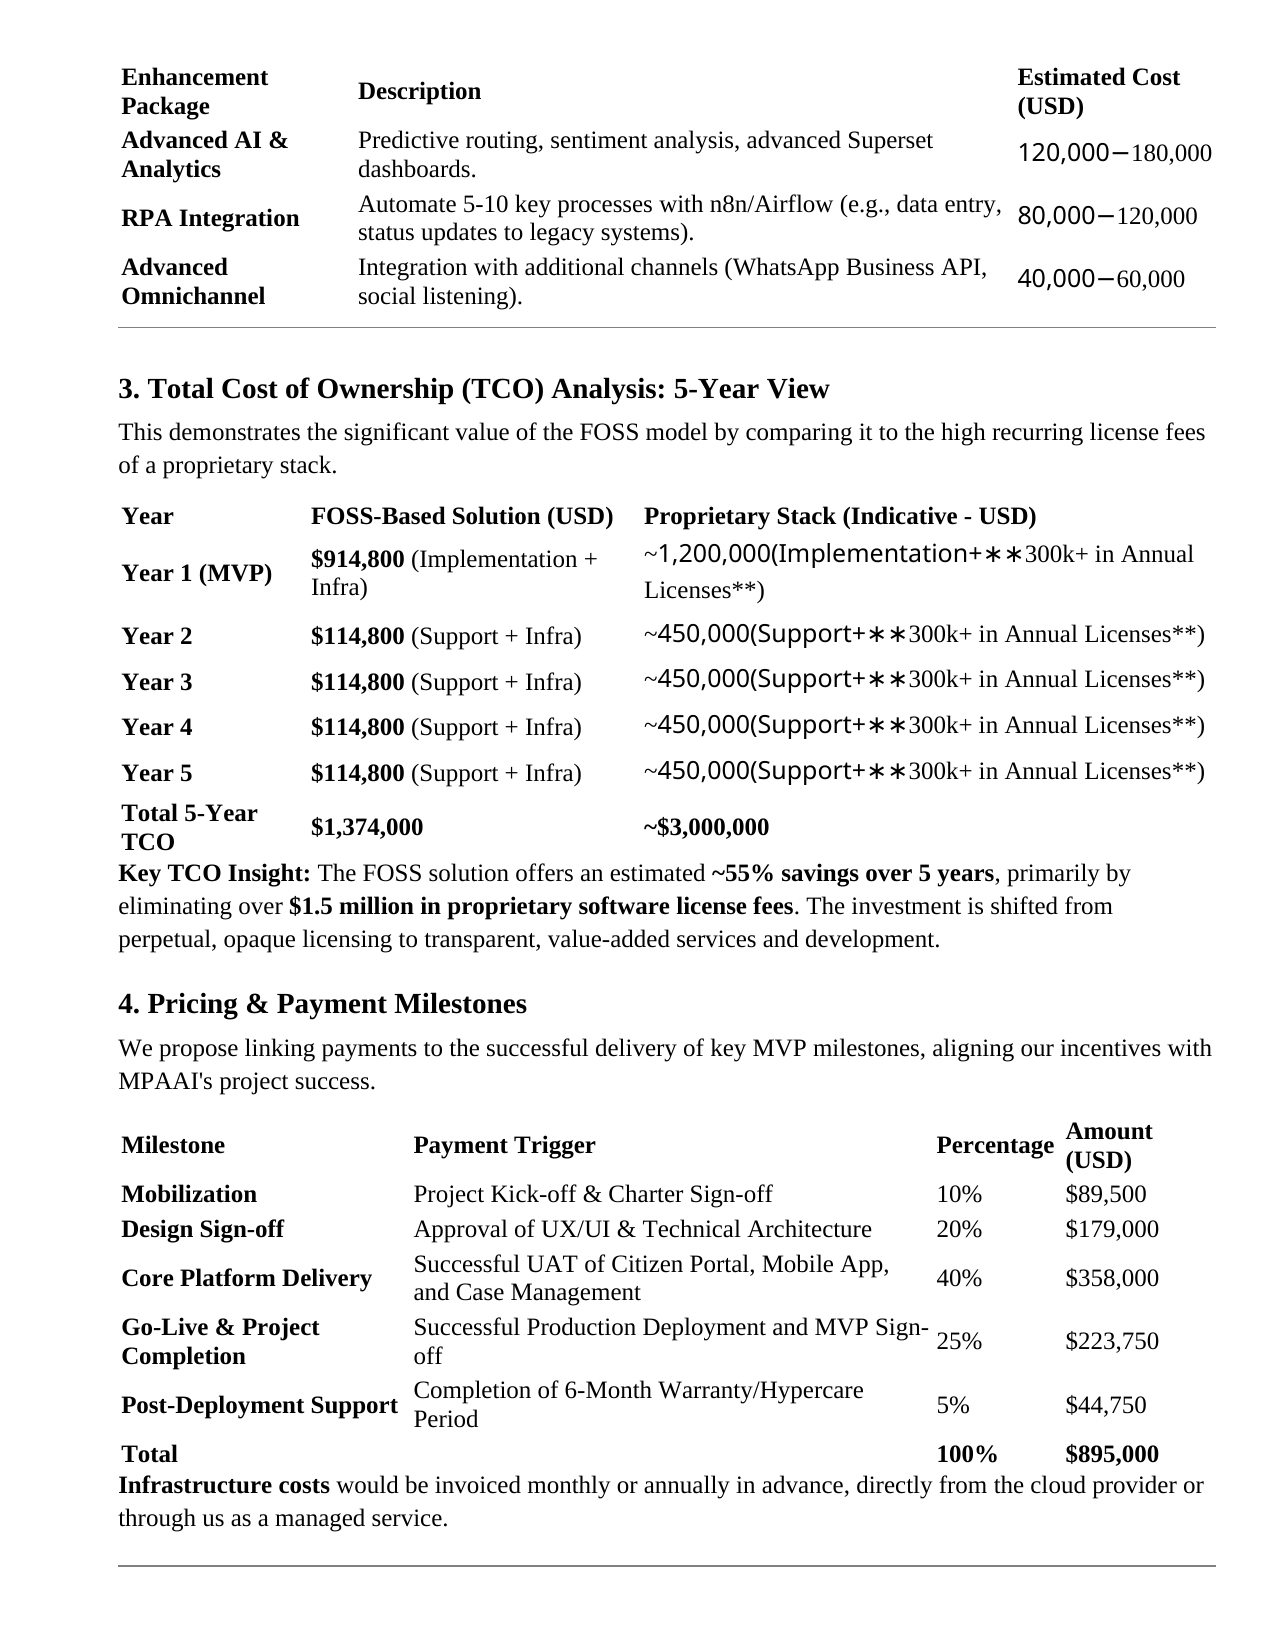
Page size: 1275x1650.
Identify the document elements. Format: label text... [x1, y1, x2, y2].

table_cell $44,750 [1063, 1373, 1216, 1436]
table_cell 40,000−60,000 [1014, 249, 1216, 312]
table_cell 100% [934, 1436, 1062, 1470]
table_cell Core Platform Delivery [118, 1246, 410, 1309]
table_cell $114,800 (Support + Infra) [308, 658, 641, 704]
table_cell Year 3 [118, 658, 308, 704]
table_header Description [355, 59, 1014, 122]
table_cell ~450,000(Support+∗∗300k+ in Annual Licenses**) [641, 658, 1216, 704]
table_header Percentage [934, 1113, 1062, 1177]
table_cell Go-Live & Project Completion [118, 1309, 410, 1372]
text We propose linking payments to the successful delivery of key MVP milestones, aligning our incentives with MPAAI's project success. [118, 1033, 1216, 1094]
table_cell Year 4 [118, 704, 308, 749]
table_cell Integration with additional channels (WhatsApp Business API, social listening). [355, 249, 1014, 312]
table_cell 80,000−120,000 [1014, 186, 1216, 249]
table_cell Total [118, 1436, 410, 1470]
table_cell Successful Production Deployment and MVP Sign-off [410, 1309, 933, 1372]
table_header Milestone [118, 1113, 410, 1177]
table_cell Successful UAT of Citizen Portal, Mobile App, and Case Management [410, 1246, 933, 1309]
text Infrastructure costs would be invoiced monthly or annually in advance, directly from the cloud provider or through us as a managed service. [118, 1470, 1216, 1532]
table_cell ~1,200,000(Implementation+∗∗300k+ in Annual Licenses**) [641, 533, 1216, 613]
table_header Enhancement Package [118, 59, 355, 122]
table_header Proprietary Stack (Indicative - USD) [641, 498, 1216, 532]
table_cell $223,750 [1063, 1309, 1216, 1372]
table_cell Approval of UX/UI & Technical Architecture [410, 1211, 933, 1246]
table_cell Year 5 [118, 750, 308, 795]
table_cell $179,000 [1063, 1211, 1216, 1246]
table_cell 5% [934, 1373, 1062, 1436]
table_cell Advanced AI & Analytics [118, 123, 355, 186]
table_cell $114,800 (Support + Infra) [308, 613, 641, 658]
table_cell $895,000 [1063, 1436, 1216, 1470]
table_header Year [118, 498, 308, 532]
table_header Payment Trigger [410, 1113, 933, 1177]
table_cell Year 1 (MVP) [118, 533, 308, 613]
table_cell 10% [934, 1177, 1062, 1211]
table_cell 40% [934, 1246, 1062, 1309]
table_cell Automate 5-10 key processes with n8n/Airflow (e.g., data entry, status updates to legacy systems). [355, 186, 1014, 249]
table_cell Mobilization [118, 1177, 410, 1211]
subtitle 4. Pricing & Payment Milestones [118, 987, 1216, 1020]
table_header Estimated Cost (USD) [1014, 59, 1216, 122]
table_header Amount (USD) [1063, 1113, 1216, 1177]
table_cell Post-Deployment Support [118, 1373, 410, 1436]
table_cell ~450,000(Support+∗∗300k+ in Annual Licenses**) [641, 613, 1216, 658]
table_cell ~$3,000,000 [641, 795, 1216, 858]
table_cell Total 5-Year TCO [118, 795, 308, 858]
table_cell Predictive routing, sentiment analysis, advanced Superset dashboards. [355, 123, 1014, 186]
table_cell $89,500 [1063, 1177, 1216, 1211]
table_cell Design Sign-off [118, 1211, 410, 1246]
table_cell $358,000 [1063, 1246, 1216, 1309]
table_cell ~450,000(Support+∗∗300k+ in Annual Licenses**) [641, 704, 1216, 749]
table_cell ~450,000(Support+∗∗300k+ in Annual Licenses**) [641, 750, 1216, 795]
table_header FOSS-Based Solution (USD) [308, 498, 641, 532]
table_cell 20% [934, 1211, 1062, 1246]
table_cell 25% [934, 1309, 1062, 1372]
table_cell Year 2 [118, 613, 308, 658]
table_cell $914,800 (Implementation + Infra) [308, 533, 641, 613]
table_cell [410, 1436, 933, 1470]
text This demonstrates the significant value of the FOSS model by comparing it to the high recurring license fees of a proprietary stack. [118, 417, 1216, 479]
subtitle 3. Total Cost of Ownership (TCO) Analysis: 5-Year View [118, 371, 1216, 405]
table_cell Advanced Omnichannel [118, 249, 355, 312]
table_cell Project Kick-off & Charter Sign-off [410, 1177, 933, 1211]
table_cell $114,800 (Support + Infra) [308, 704, 641, 749]
table_cell $114,800 (Support + Infra) [308, 750, 641, 795]
table_cell Completion of 6-Month Warranty/Hypercare Period [410, 1373, 933, 1436]
table_cell 120,000−180,000 [1014, 123, 1216, 186]
table_cell RPA Integration [118, 186, 355, 249]
text Key TCO Insight: The FOSS solution offers an estimated ~55% savings over 5 years, primarily by eliminating over $1.5 million in proprietary software license fees. The investment is shifted from perpetual, opaque licensing to transparent, value-added services and development. [118, 858, 1216, 953]
table_cell $1,374,000 [308, 795, 641, 858]
